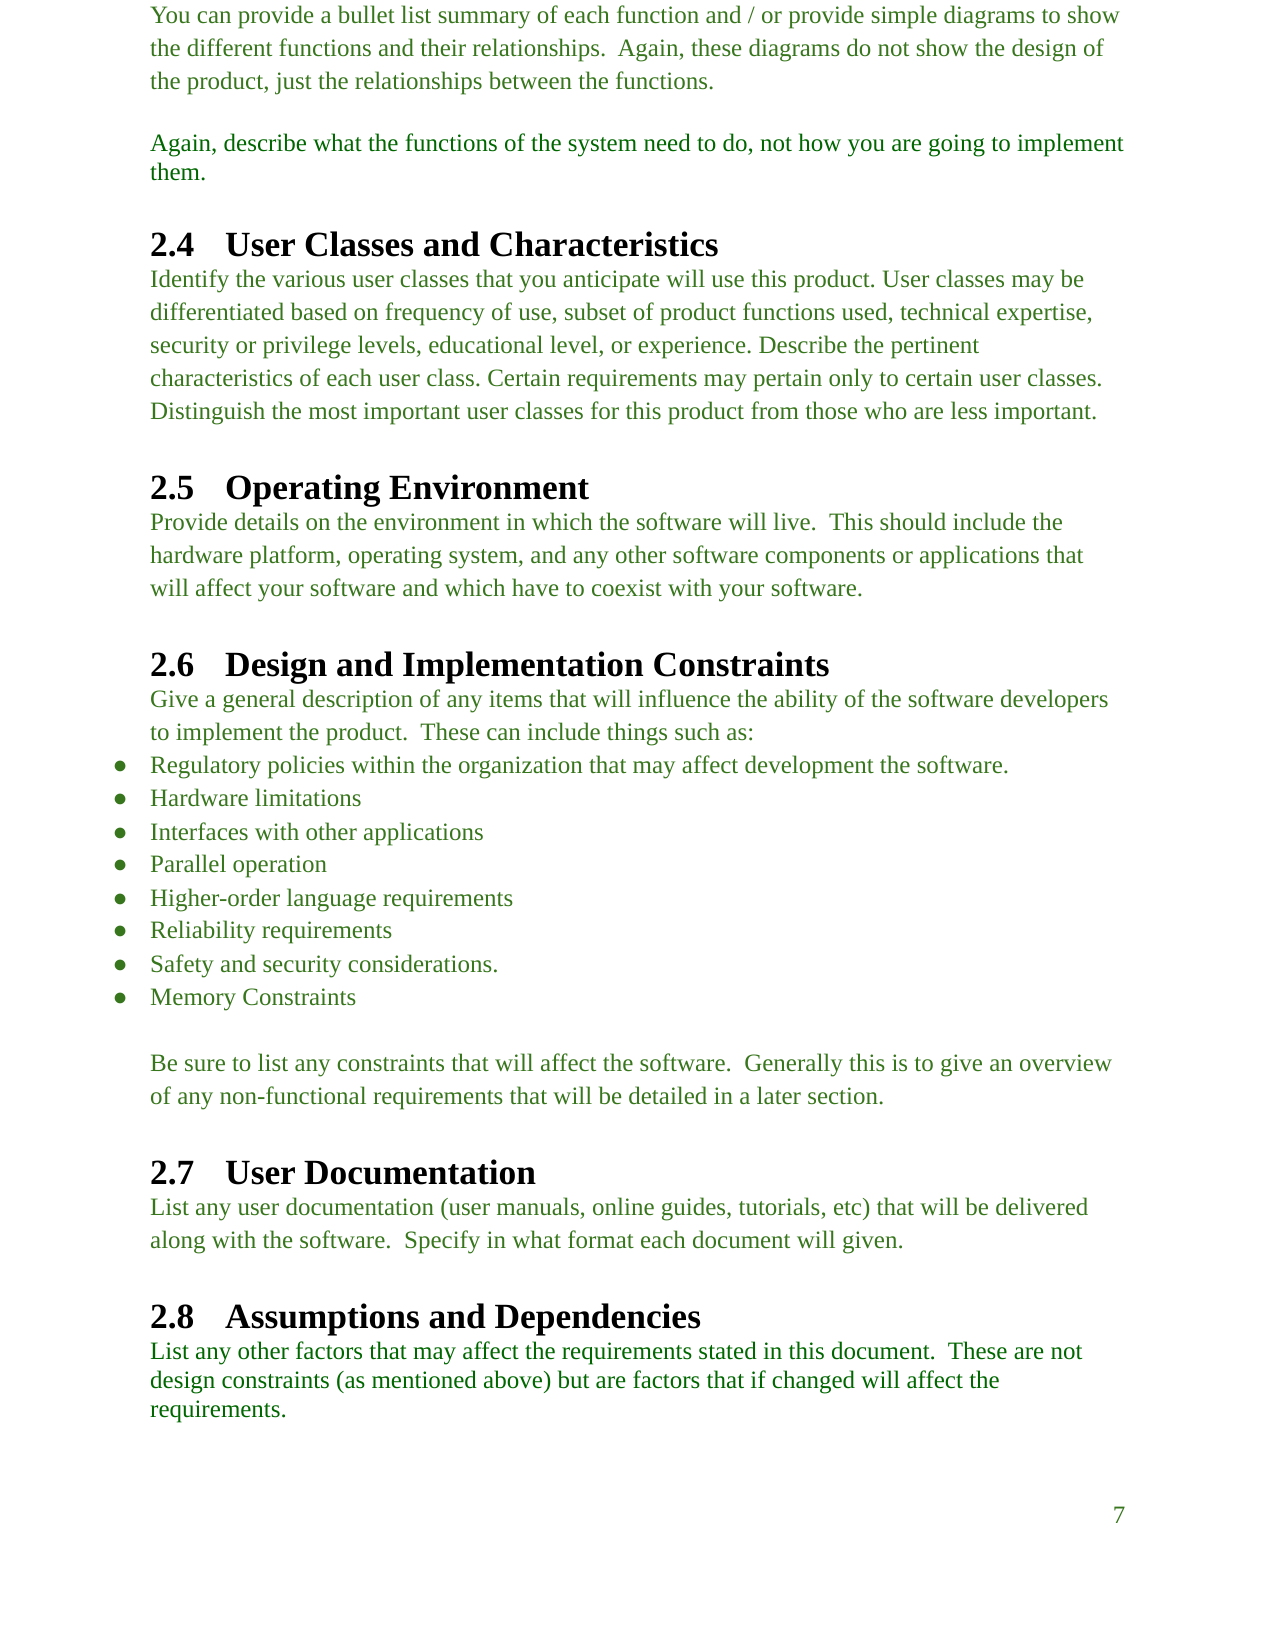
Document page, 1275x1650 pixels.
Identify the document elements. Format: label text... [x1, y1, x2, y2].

list Safety and security considerations. [112, 949, 1125, 977]
text Be sure to list any constraints that will affect the software. Generally this is to give an overview of any non-functional requirements that will be detailed in a later section. [150, 1048, 1125, 1109]
text You can provide a bullet list summary of each function and / or provide simple diagrams to show the different functions and their relationships. Again, these diagrams do not show the design of the product, just the relationships between the functions. [150, 0, 1125, 95]
subtitle 2.5 Operating Environment [150, 466, 1125, 507]
text Give a general description of any items that will influence the ability of the software developers to implement the product. These can include things such as: [150, 684, 1125, 746]
list Reliability requirements [112, 916, 1125, 944]
list Interfaces with other applications [112, 817, 1125, 845]
subtitle 2.8 Assumptions and Dependencies [150, 1296, 1125, 1336]
list Memory Constraints [112, 982, 1125, 1010]
list Higher-order language requirements [112, 883, 1125, 911]
text Again, describe what the functions of the system need to do, not how you are going to implement them. [150, 128, 1125, 185]
subtitle 2.4 User Classes and Characteristics [150, 223, 1125, 264]
subtitle 2.7 User Documentation [150, 1151, 1125, 1192]
list Regulatory policies within the organization that may affect development the software. [112, 751, 1125, 779]
subtitle 2.6 Design and Implementation Constraints [150, 644, 1125, 684]
list Hardware limitations [112, 783, 1125, 812]
text Provide details on the environment in which the software will live. This should include the hardware platform, operating system, and any other software components or applications that will affect your software and which have to coexist with your software. [150, 507, 1125, 602]
text Identify the various user classes that you anticipate will use this product. User classes may be differentiated based on frequency of use, subset of product functions used, technical expertise, security or privilege levels, educational level, or experience. Describe the pertinent characteristics of each user class. Certain requirements may pertain only to certain user classes. Distinguish the most important user classes for this product from those who are less important. [150, 264, 1125, 424]
text List any user documentation (user manuals, online guides, tutorials, etc) that will be delivered along with the software. Specify in what format each document will given. [150, 1192, 1125, 1254]
text List any other factors that may affect the requirements stated in this document. These are not design constraints (as mentioned above) but are factors that if changed will affect the requirements. [150, 1336, 1125, 1423]
list Parallel operation [112, 849, 1125, 878]
